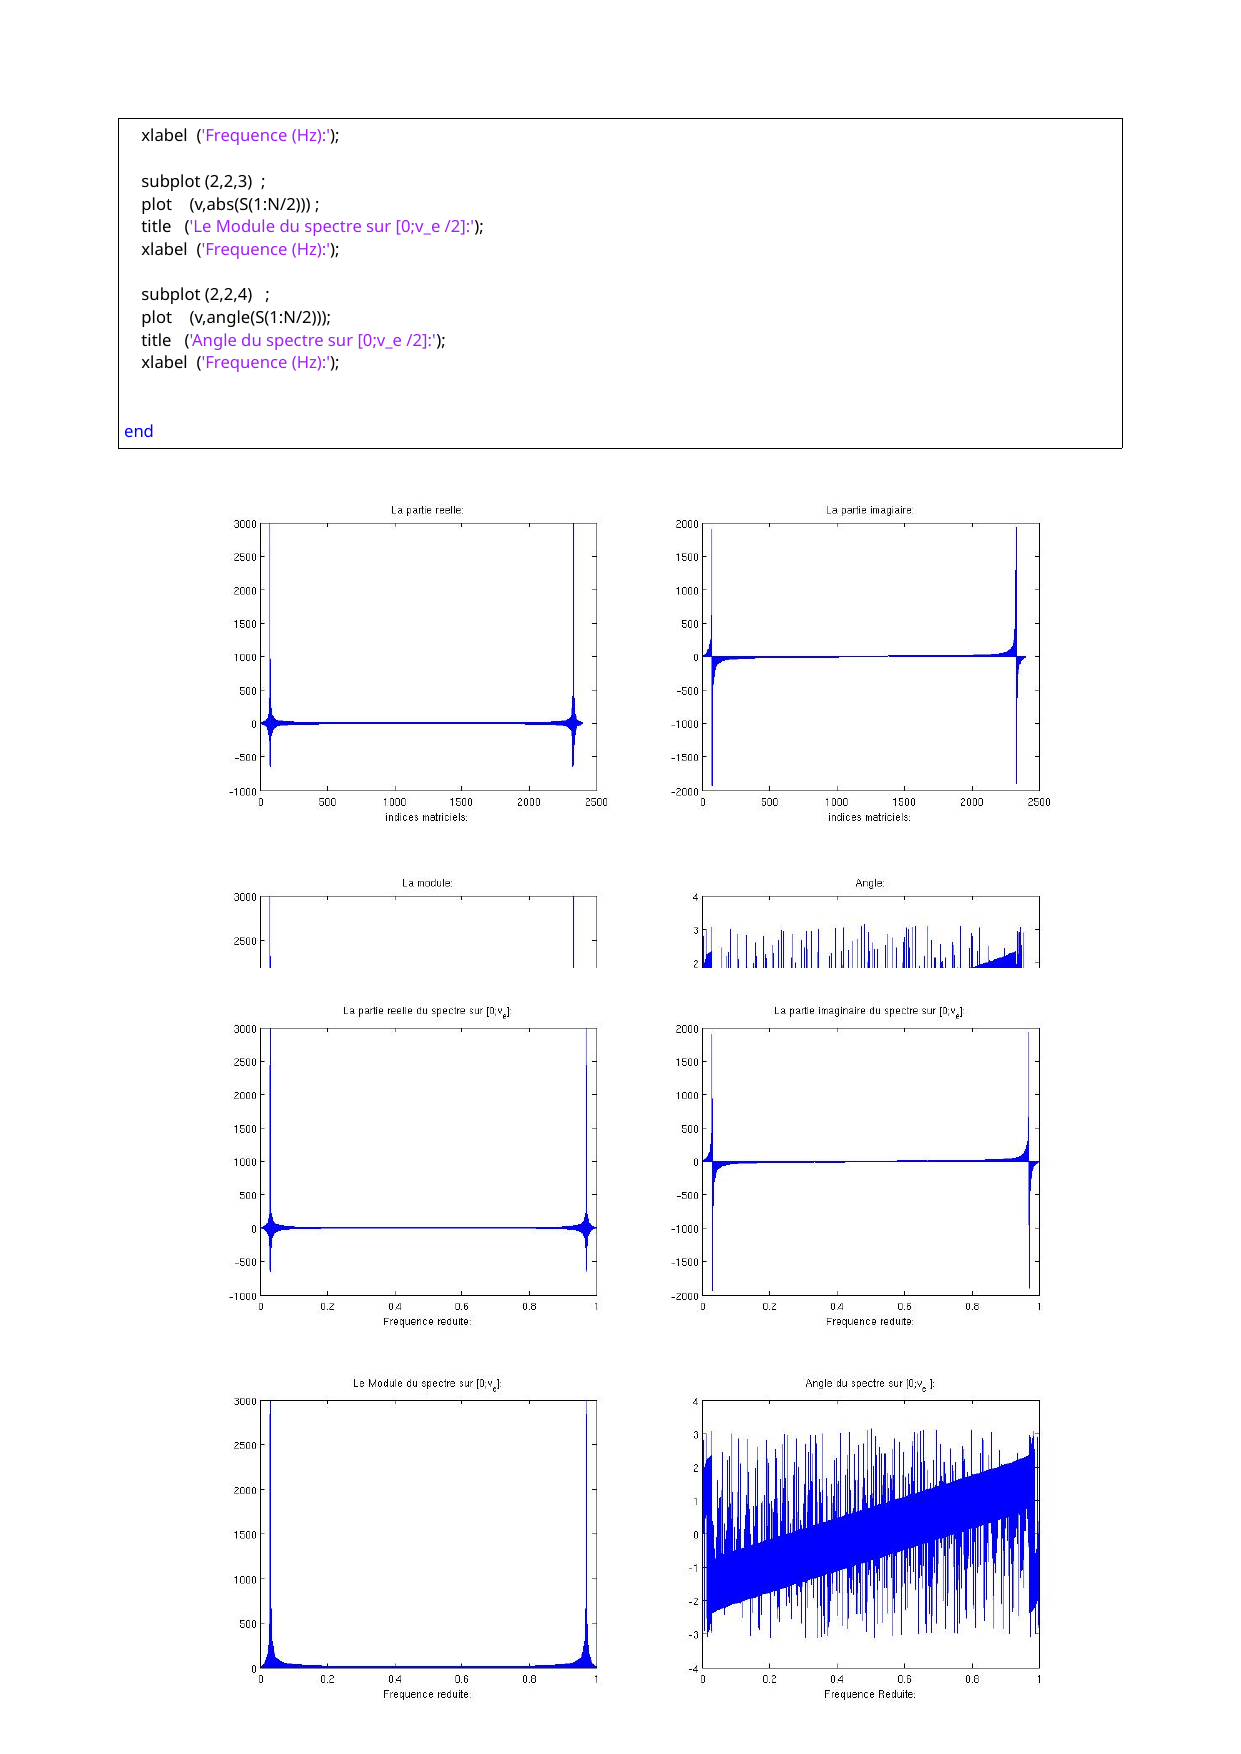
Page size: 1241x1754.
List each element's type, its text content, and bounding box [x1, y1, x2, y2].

picture [129, 463, 1134, 1754]
table_header xlabel ('Frequence (Hz):'); subplot (2,2,3) ; plot (v,abs(S(1:N/2))) ; title ('Le Module du spectre sur [0;v_e /2]:'); xlabel ('Frequence (Hz):'); subplot (2,2,4) ; plot (v,angle(S(1:N/2))); title ('Angle du spectre sur [0;v_e /2]:'); xlabel ('Frequence (Hz):'); end [119, 119, 1122, 448]
